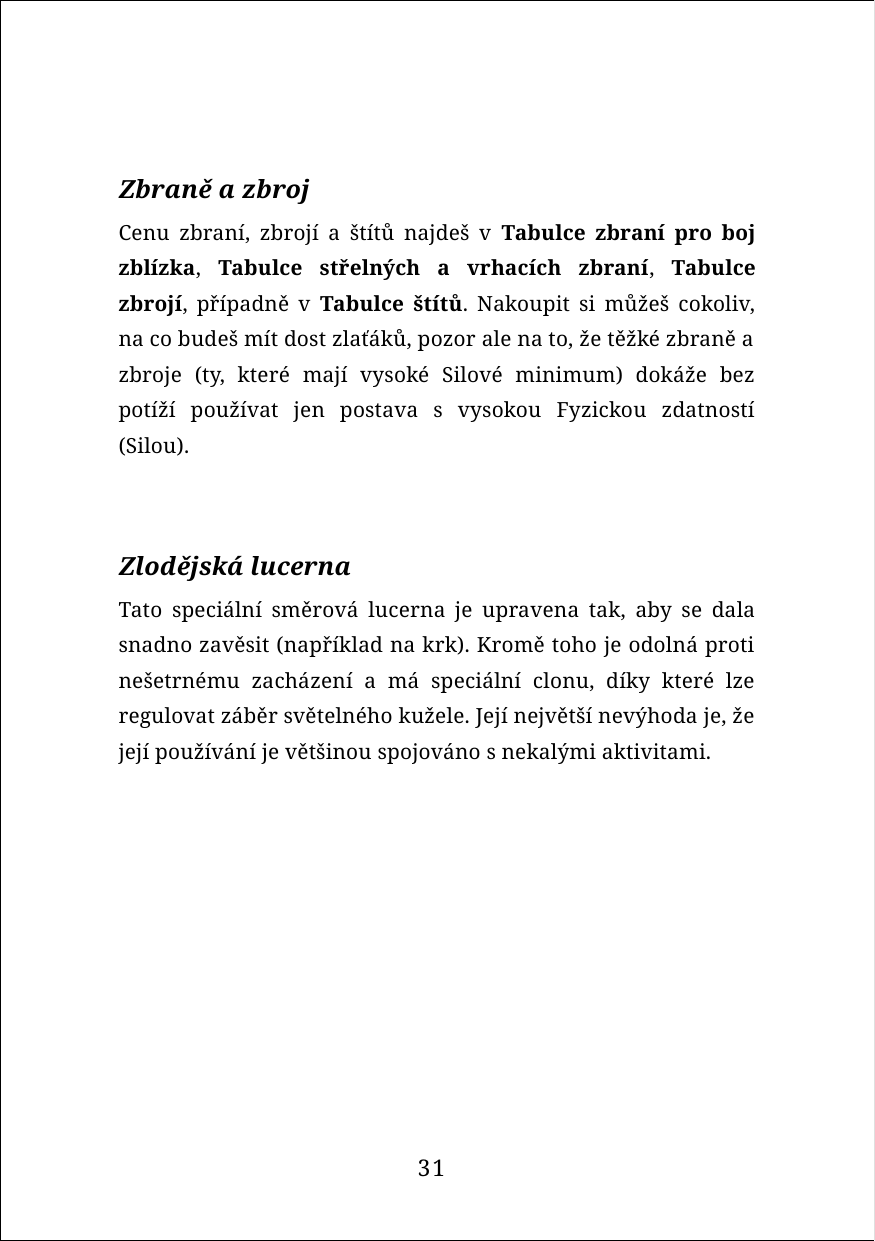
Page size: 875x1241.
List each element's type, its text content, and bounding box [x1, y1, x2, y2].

subtitle Zlodějská lucerna [118, 549, 756, 583]
text Cenu zbraní, zbrojí a štítů najdeš v Tabulce zbraní pro boj zblízka, Tabulce střelných a vrhacích zbraní, Tabulce zbrojí, případně v Tabulce štítů. Nakoupit si můžeš cokoliv, na co budeš mít dost zlaťáků, pozor ale na to, že těžké zbraně a zbroje (ty, které mají vysoké Silové minimum) dokáže bez potíží používat jen postava s vysokou Fyzickou zdatností (Silou). [118, 218, 756, 459]
subtitle Zbraně a zbroj [118, 172, 756, 206]
text Tato speciální směrová lucerna je upravena tak, aby se dala snadno zavěsit (například na krk). Kromě toho je odolná proti nešetrnému zacházení a má speciální clonu, díky které lze regulovat záběr světelného kužele. Její největší nevýhoda je, že její používání je většinou spojováno s nekalými aktivitami. [118, 595, 756, 765]
